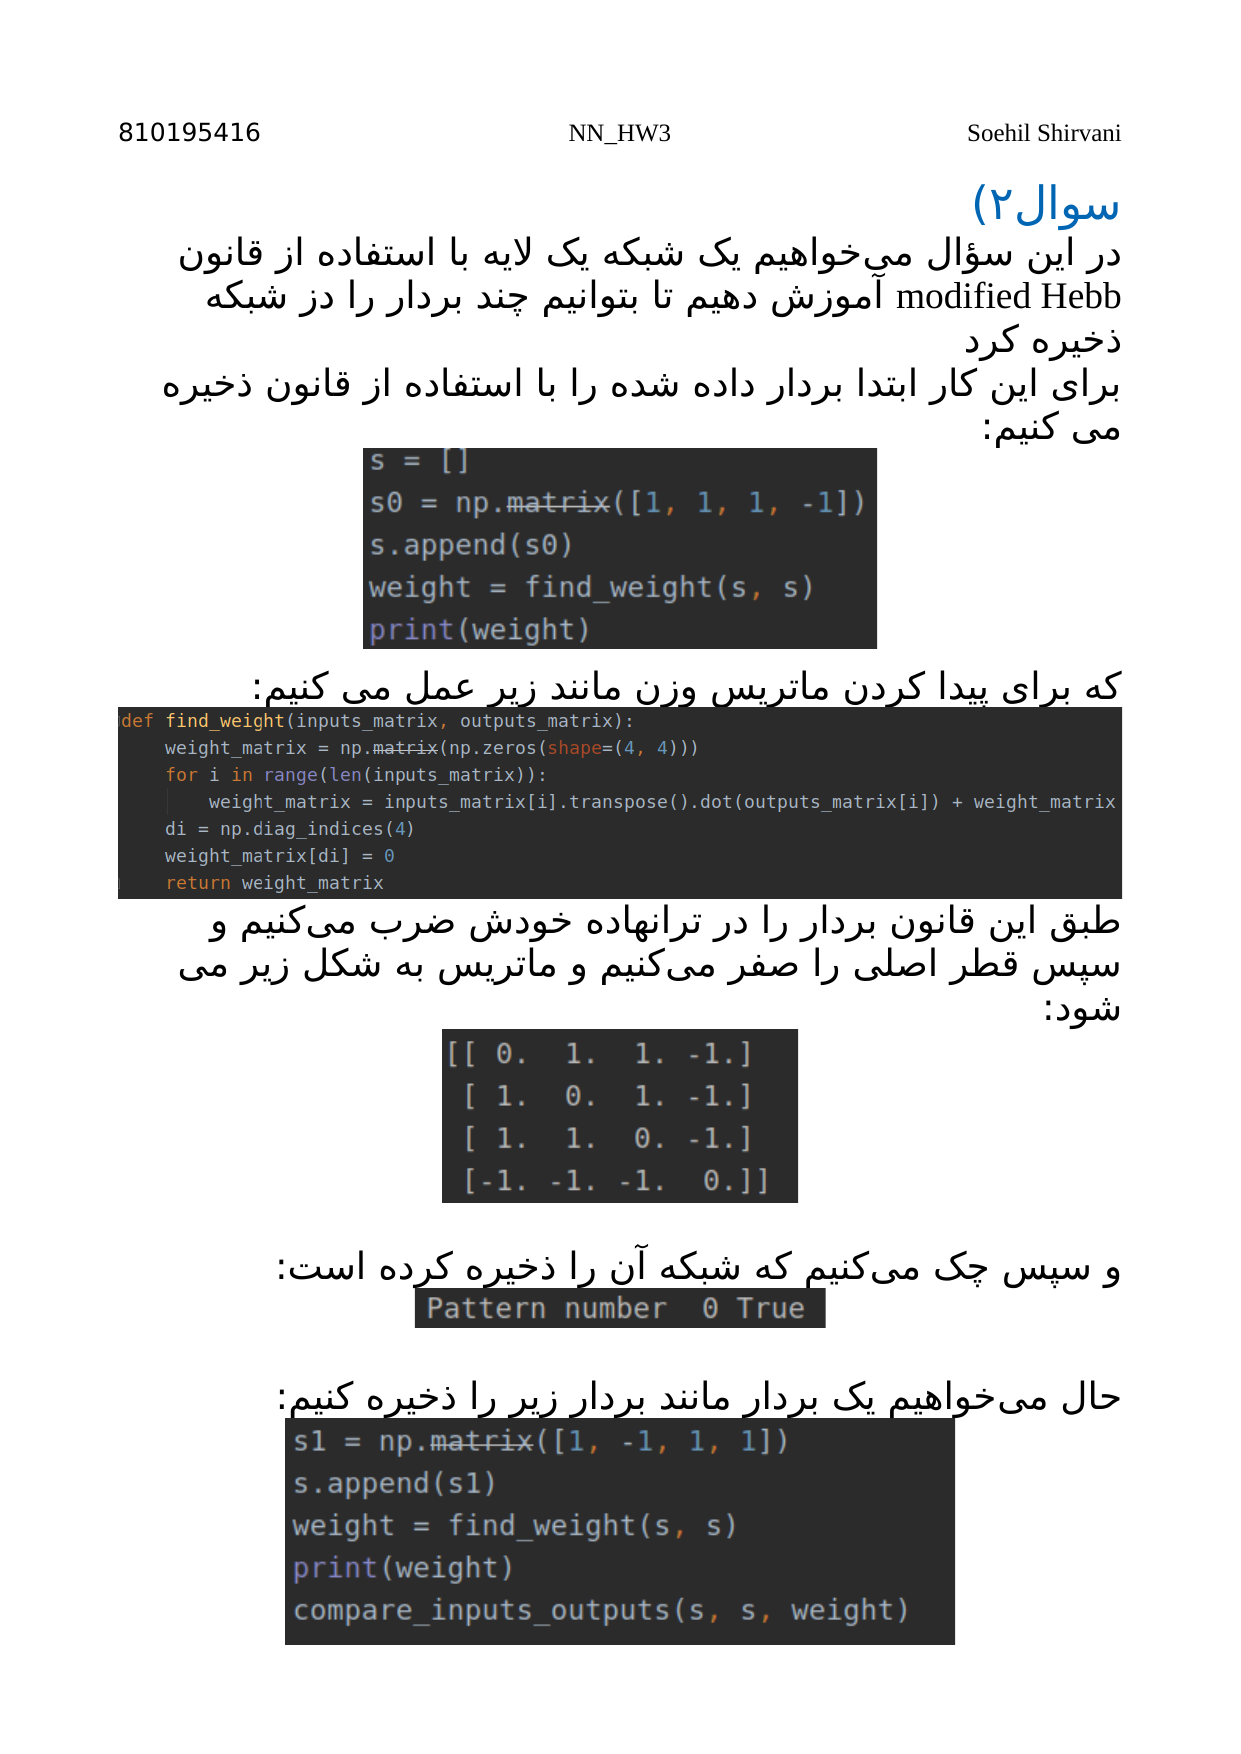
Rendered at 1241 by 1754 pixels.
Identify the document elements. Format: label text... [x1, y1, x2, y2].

picture [442, 1029, 799, 1203]
text در این سؤال می‌خواهیم یک شبکه یک لایه با استفاده از قانون modified Hebb آموزش دهیم تا بتوانیم چند بردار را دز شبکه ذخیره کرد [118, 230, 1122, 361]
text حال می‌خواهیم یک بردار مانند بردار زیر را ذخیره کنیم: [118, 1375, 1122, 1418]
picture [118, 707, 1123, 899]
text سوال۲) [118, 177, 1122, 230]
picture [363, 448, 878, 649]
text که برای پیدا کردن ماتریس وزن مانند زیر عمل می کنیم: [118, 664, 1122, 707]
text طبق این قانون بردار را در ترانهاده خودش ضرب می‌کنیم و سپس قطر اصلی را صفر می‌کنیم و ماتریس به شکل زیر می شود: [118, 899, 1122, 1029]
picture [285, 1418, 956, 1645]
picture [414, 1288, 826, 1328]
text برای این کار ابتدا بردار داده شده را با استفاده از قانون ذخیره می کنیم: [118, 361, 1122, 449]
text و سپس چک می‌کنیم که شبکه آن را ذخیره کرده است: [118, 1245, 1122, 1288]
